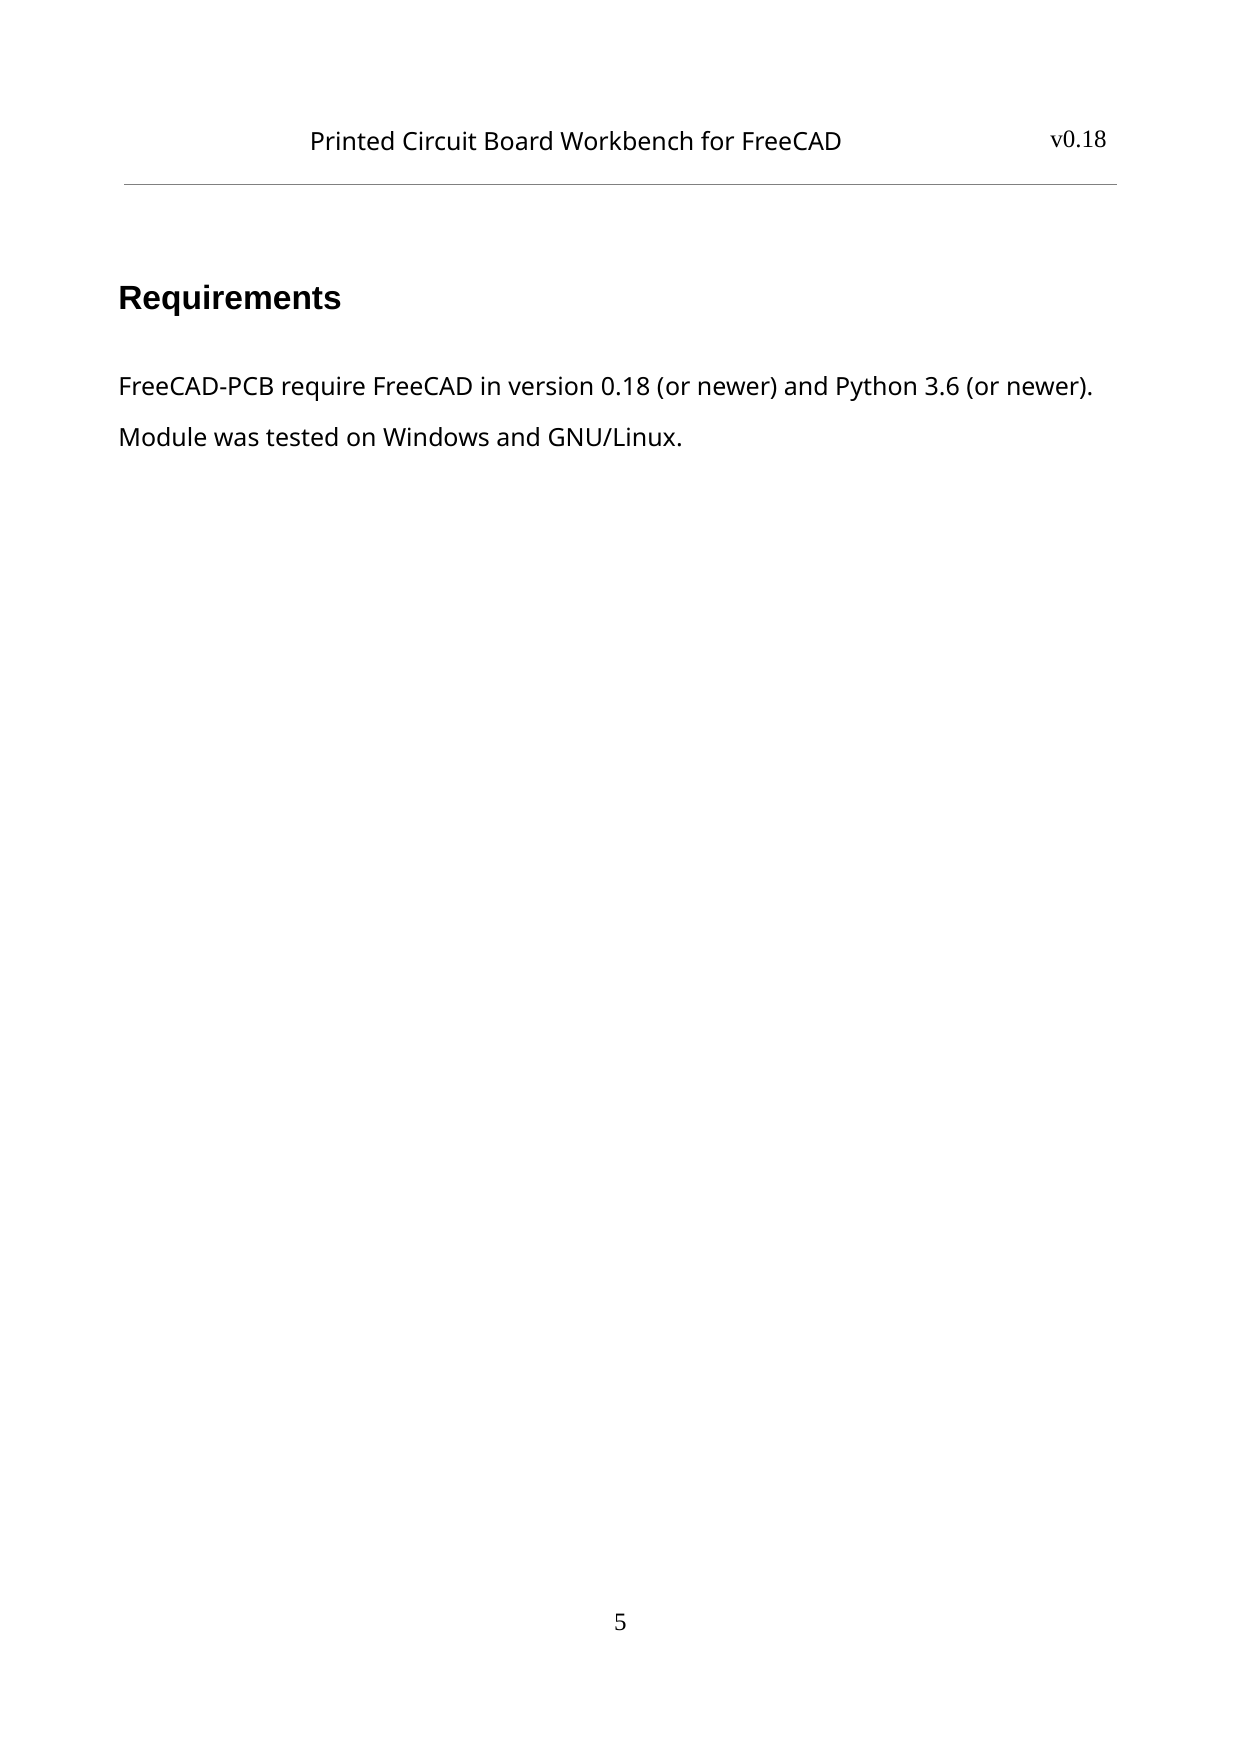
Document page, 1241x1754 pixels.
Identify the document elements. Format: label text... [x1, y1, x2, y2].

subtitle FreeCAD-PCB require FreeCAD in version 0.18 (or newer) and Python 3.6 (or newer). Module was tested on Windows and GNU/Linux. [118, 369, 1122, 454]
subtitle Requirements [118, 278, 1122, 316]
